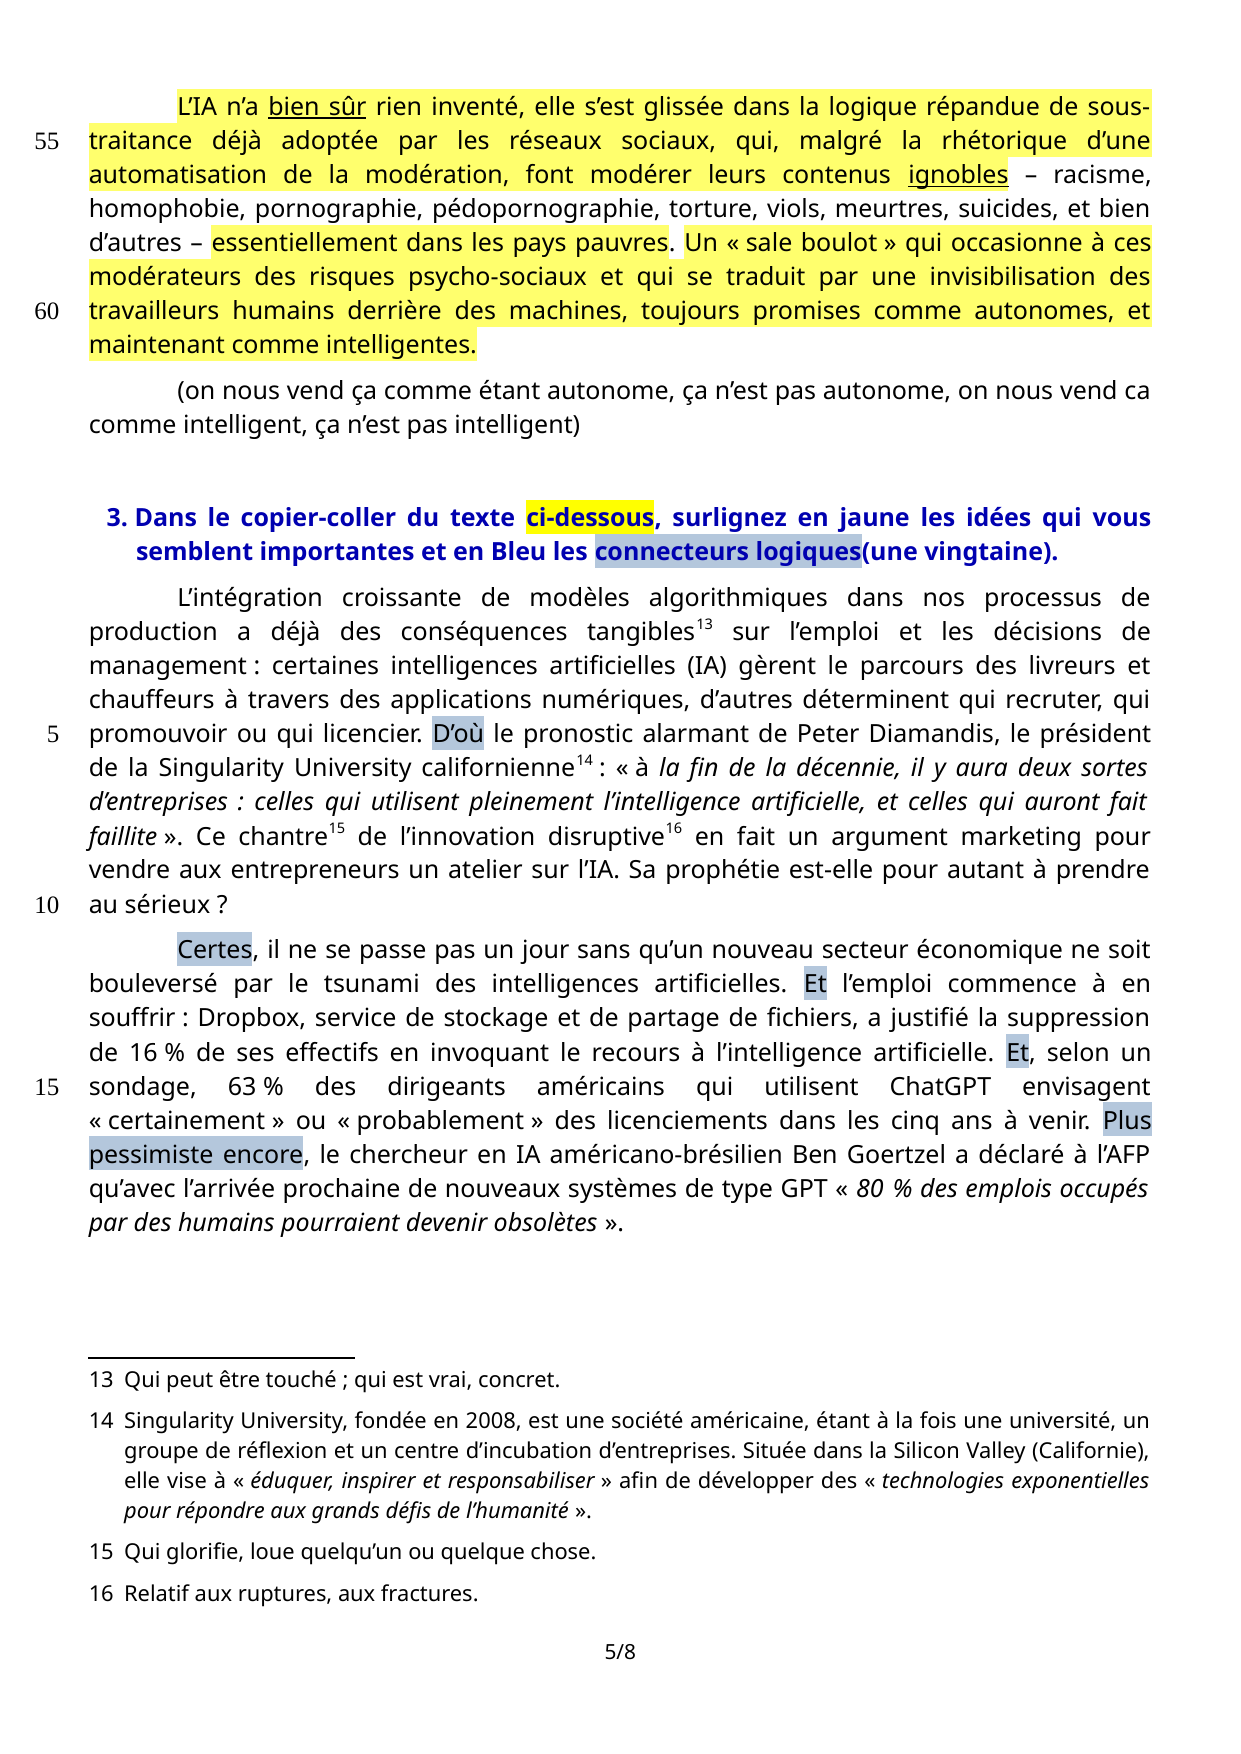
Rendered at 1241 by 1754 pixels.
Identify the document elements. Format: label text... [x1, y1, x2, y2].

text Certes, il ne se passe pas un jour sans qu’un nouveau secteur économique ne soit bouleversé par le tsunami des intelligences artificielles. Et l’emploi commence à en souffrir : Dropbox, service de stockage et de partage de fichiers, a justifié la suppression de 16 % de ses effectifs en invoquant le recours à l’intelligence artificielle. Et, selon un sondage, 63 % des dirigeants américains qui utilisent ChatGPT envisagent « certainement » ou « probablement » des licenciements dans les cinq ans à venir. Plus pessimiste encore, le chercheur en IA américano-brésilien Ben Goertzel a déclaré à l’AFP qu’avec l’arrivée prochaine de nouveaux systèmes de type GPT « 80 % des emplois occupés par des humains pourraient devenir obsolètes ». [88, 932, 1152, 1238]
text Singularity University, fondée en 2008, est une société américaine, étant à la fois une université, un groupe de réflexion et un centre d’incubation d’entreprises. Située dans la Silicon Valley (Californie), elle vise à « éduquer, inspirer et responsabiliser » afin de développer des « technologies exponentielles pour répondre aux grands défis de l’humanité ». [88, 1405, 1152, 1524]
text Relatif aux ruptures, aux fractures. [88, 1578, 1152, 1607]
text Qui glorifie, loue quelqu’un ou quelque chose. [88, 1536, 1152, 1566]
list Dans le copier-coller du texte ci-dessous, surlignez en jaune les idées qui vous semblent importantes et en Bleu les connecteurs logiques(une vingtaine). [106, 500, 1152, 568]
text L’IA n’a bien sûr rien inventé, elle s’est glissée dans la logique répandue de sous-traitance déjà adoptée par les réseaux sociaux, qui, malgré la rhétorique d’une automatisation de la modération, font modérer leurs contenus ignobles – racisme, homophobie, pornographie, pédopornographie, torture, viols, meurtres, suicides, et bien d’autres – essentiellement dans les pays pauvres. Un « sale boulot » qui occasionne à ces modérateurs des risques psycho-sociaux et qui se traduit par une invisibilisation des travailleurs humains derrière des machines, toujours promises comme autonomes, et maintenant comme intelligentes. [88, 88, 1152, 361]
text Qui peut être touché ; qui est vrai, concret. [88, 1364, 1152, 1394]
text (on nous vend ça comme étant autonome, ça n’est pas autonome, on nous vend ca comme intelligent, ça n’est pas intelligent) [88, 373, 1152, 441]
text L’intégration croissante de modèles algorithmiques dans nos processus de production a déjà des conséquences tangibles sur l’emploi et les décisions de management : certaines intelligences artificielles (IA) gèrent le parcours des livreurs et chauffeurs à travers des applications numériques, d’autres déterminent qui recruter, qui promouvoir ou qui licencier. D’où le pronostic alarmant de Peter Diamandis, le président de la Singularity University californienne : « à la fin de la décennie, il y aura deux sortes d’entreprises : celles qui utilisent pleinement l’intelligence artificielle, et celles qui auront fait faillite ». Ce chantre de l’innovation disruptive en fait un argument marketing pour vendre aux entrepreneurs un atelier sur l’IA. Sa prophétie est-elle pour autant à prendre au sérieux ? [88, 580, 1152, 920]
